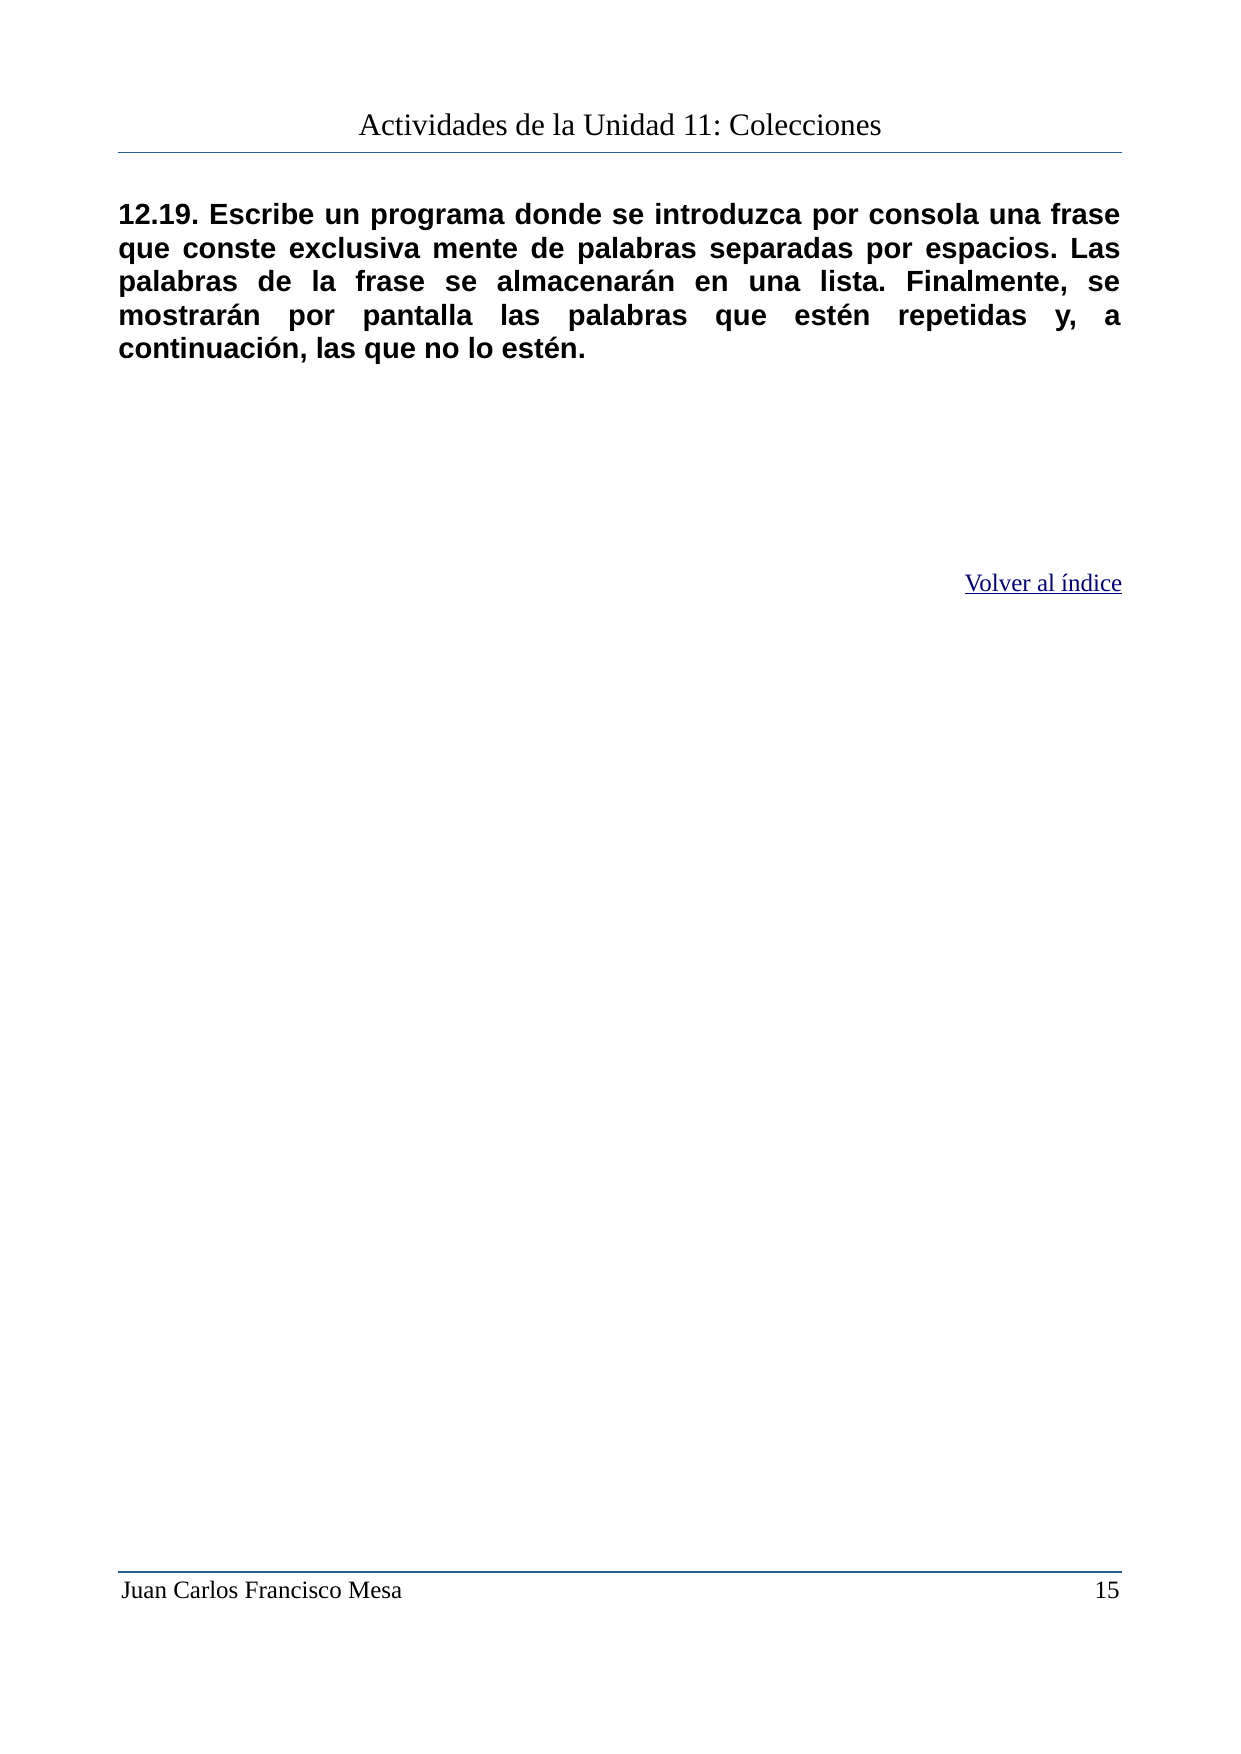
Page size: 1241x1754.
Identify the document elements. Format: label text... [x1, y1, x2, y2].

subtitle 12.19. Escribe un programa donde se introduzca por consola una frase que conste exclusiva mente de palabras separadas por espacios. Las palabras de la frase se almacenarán en una lista. Finalmente, se mostrarán por pantalla las palabras que estén repetidas y, a continuación, las que no lo estén. [118, 197, 1122, 365]
text Volver al índice [118, 568, 1122, 597]
